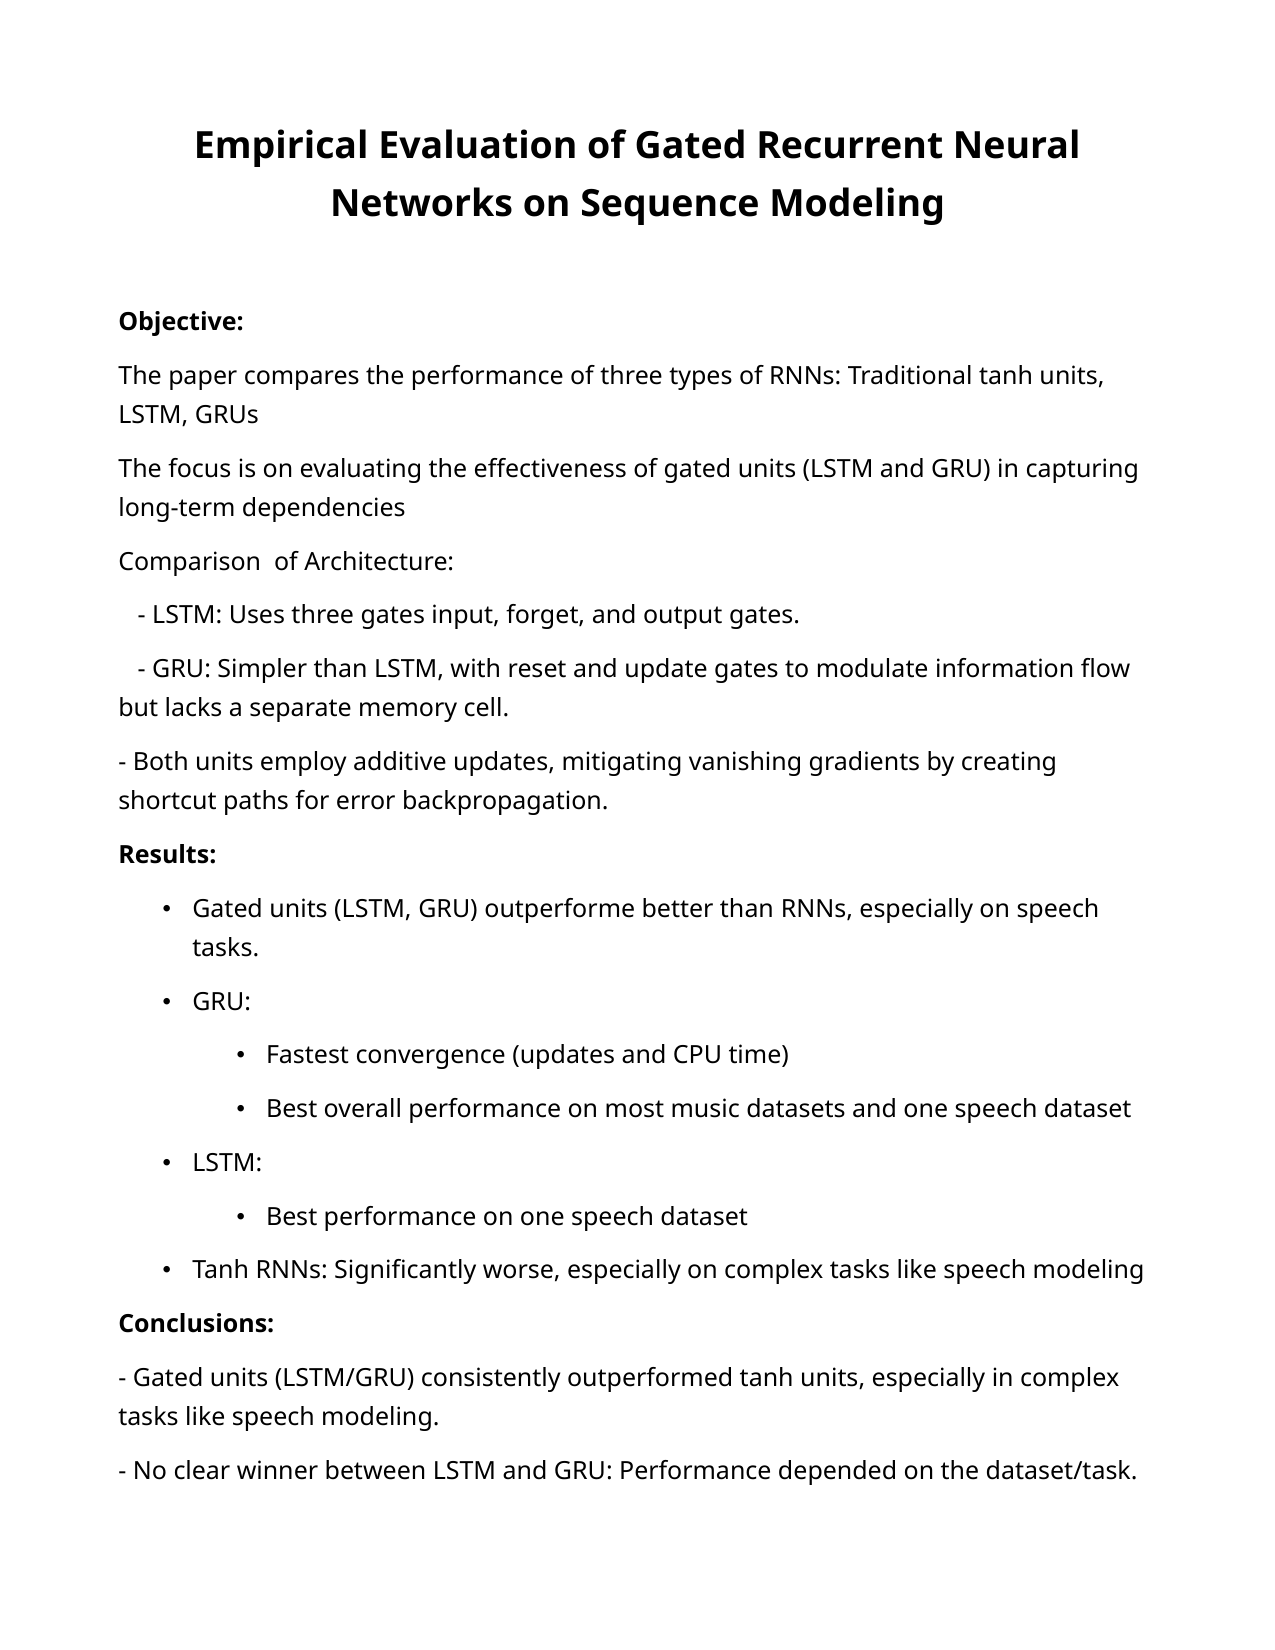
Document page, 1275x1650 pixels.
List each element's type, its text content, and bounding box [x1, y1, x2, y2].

text - Both units employ additive updates, mitigating vanishing gradients by creating shortcut paths for error backpropagation. [118, 744, 1157, 817]
text The paper compares the performance of three types of RNNs: Traditional tanh units, LSTM, GRUs [118, 357, 1157, 431]
text Conclusions: [118, 1306, 1157, 1340]
text - LSTM: Uses three gates input, forget, and output gates. [118, 597, 1157, 631]
text - No clear winner between LSTM and GRU: Performance depended on the dataset/task. [118, 1452, 1157, 1487]
text - GRU: Simpler than LSTM, with reset and update gates to modulate information flow but lacks a separate memory cell. [118, 651, 1157, 724]
list Gated units (LSTM, GRU) outperforme better than RNNs, especially on speech tasks. [162, 890, 1157, 964]
text Comparison of Architecture: [118, 543, 1157, 577]
list Best overall performance on most music datasets and one speech dataset [236, 1091, 1157, 1125]
text Objective: [118, 304, 1157, 338]
text Empirical Evaluation of Gated Recurrent Neural Networks on Sequence Modeling [118, 118, 1157, 228]
text Results: [118, 837, 1157, 871]
text - Gated units (LSTM/GRU) consistently outperformed tanh units, especially in complex tasks like speech modeling. [118, 1359, 1157, 1433]
list Best performance on one speech dataset [236, 1198, 1157, 1232]
list Tanh RNNs: Significantly worse, especially on complex tasks like speech modeling [162, 1252, 1157, 1286]
text The focus is on evaluating the effectiveness of gated units (LSTM and GRU) in capturing long-term dependencies [118, 450, 1157, 524]
list GRU: [162, 983, 1157, 1017]
list Fastest convergence (updates and CPU time) [236, 1037, 1157, 1071]
list LSTM: [162, 1144, 1157, 1179]
